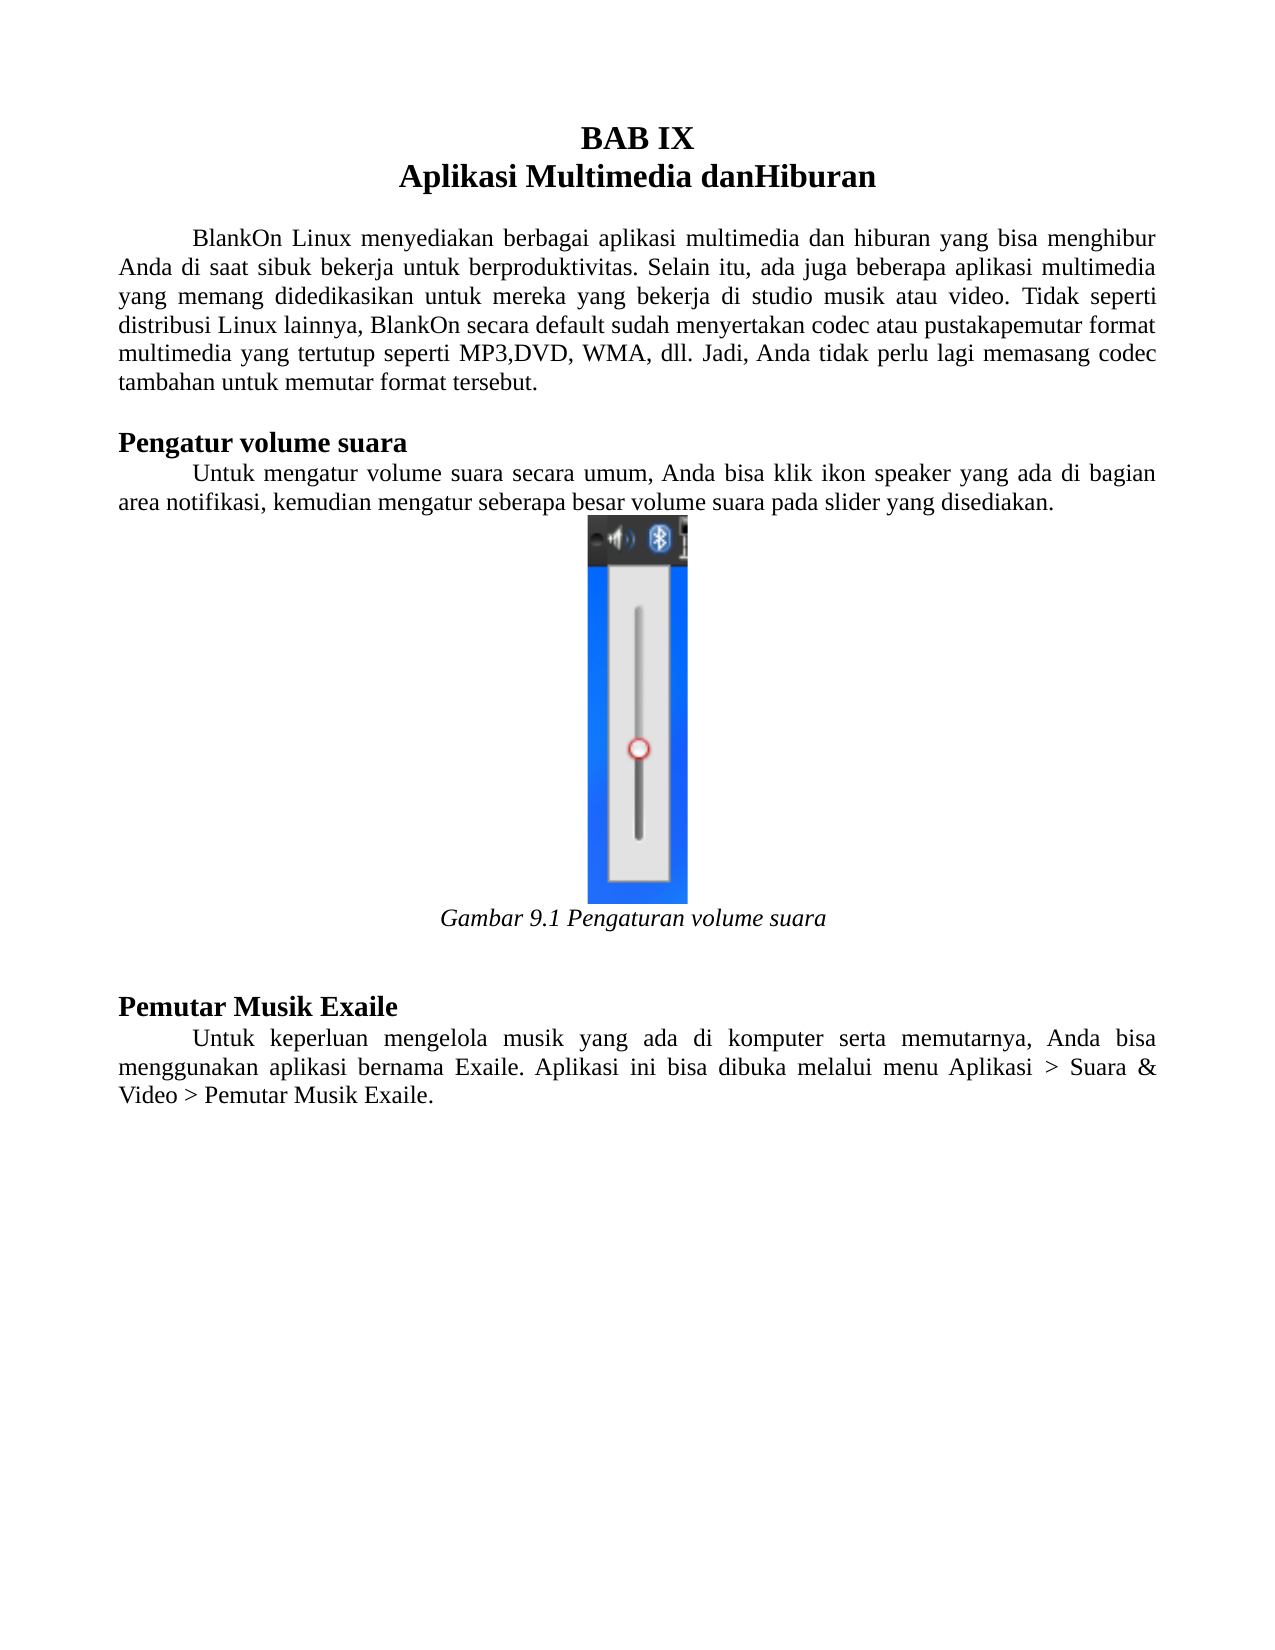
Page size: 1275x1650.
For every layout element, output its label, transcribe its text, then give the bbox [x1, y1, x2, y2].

picture [587, 515, 688, 904]
text Untuk mengatur volume suara secara umum, Anda bisa klik ikon speaker yang ada di bagian area notifikasi, kemudian mengatur seberapa besar volume suara pada slider yang disediakan. [118, 458, 1157, 516]
text Gambar 9.1 Pengaturan volume suara [118, 903, 1157, 932]
text Pengatur volume suara [118, 425, 1157, 458]
text Pemutar Musik Exaile [118, 989, 1157, 1023]
text Untuk keperluan mengelola musik yang ada di komputer serta memutarnya, Anda bisa menggunakan aplikasi bernama Exaile. Aplikasi ini bisa dibuka melalui menu Aplikasi > Suara & Video > Pemutar Musik Exaile. [118, 1023, 1157, 1109]
text BAB IX [118, 118, 1157, 156]
text BlankOn Linux menyediakan berbagai aplikasi multimedia dan hiburan yang bisa menghibur Anda di saat sibuk bekerja untuk berproduktivitas. Selain itu, ada juga beberapa aplikasi multimedia yang memang didedikasikan untuk mereka yang bekerja di studio musik atau video. Tidak seperti distribusi Linux lainnya, BlankOn secara default sudah menyertakan codec atau pustakapemutar format multimedia yang tertutup seperti MP3,DVD, WMA, dll. Jadi, Anda tidak perlu lagi memasang codec tambahan untuk memutar format tersebut. [118, 223, 1157, 396]
text Aplikasi Multimedia danHiburan [118, 156, 1157, 195]
